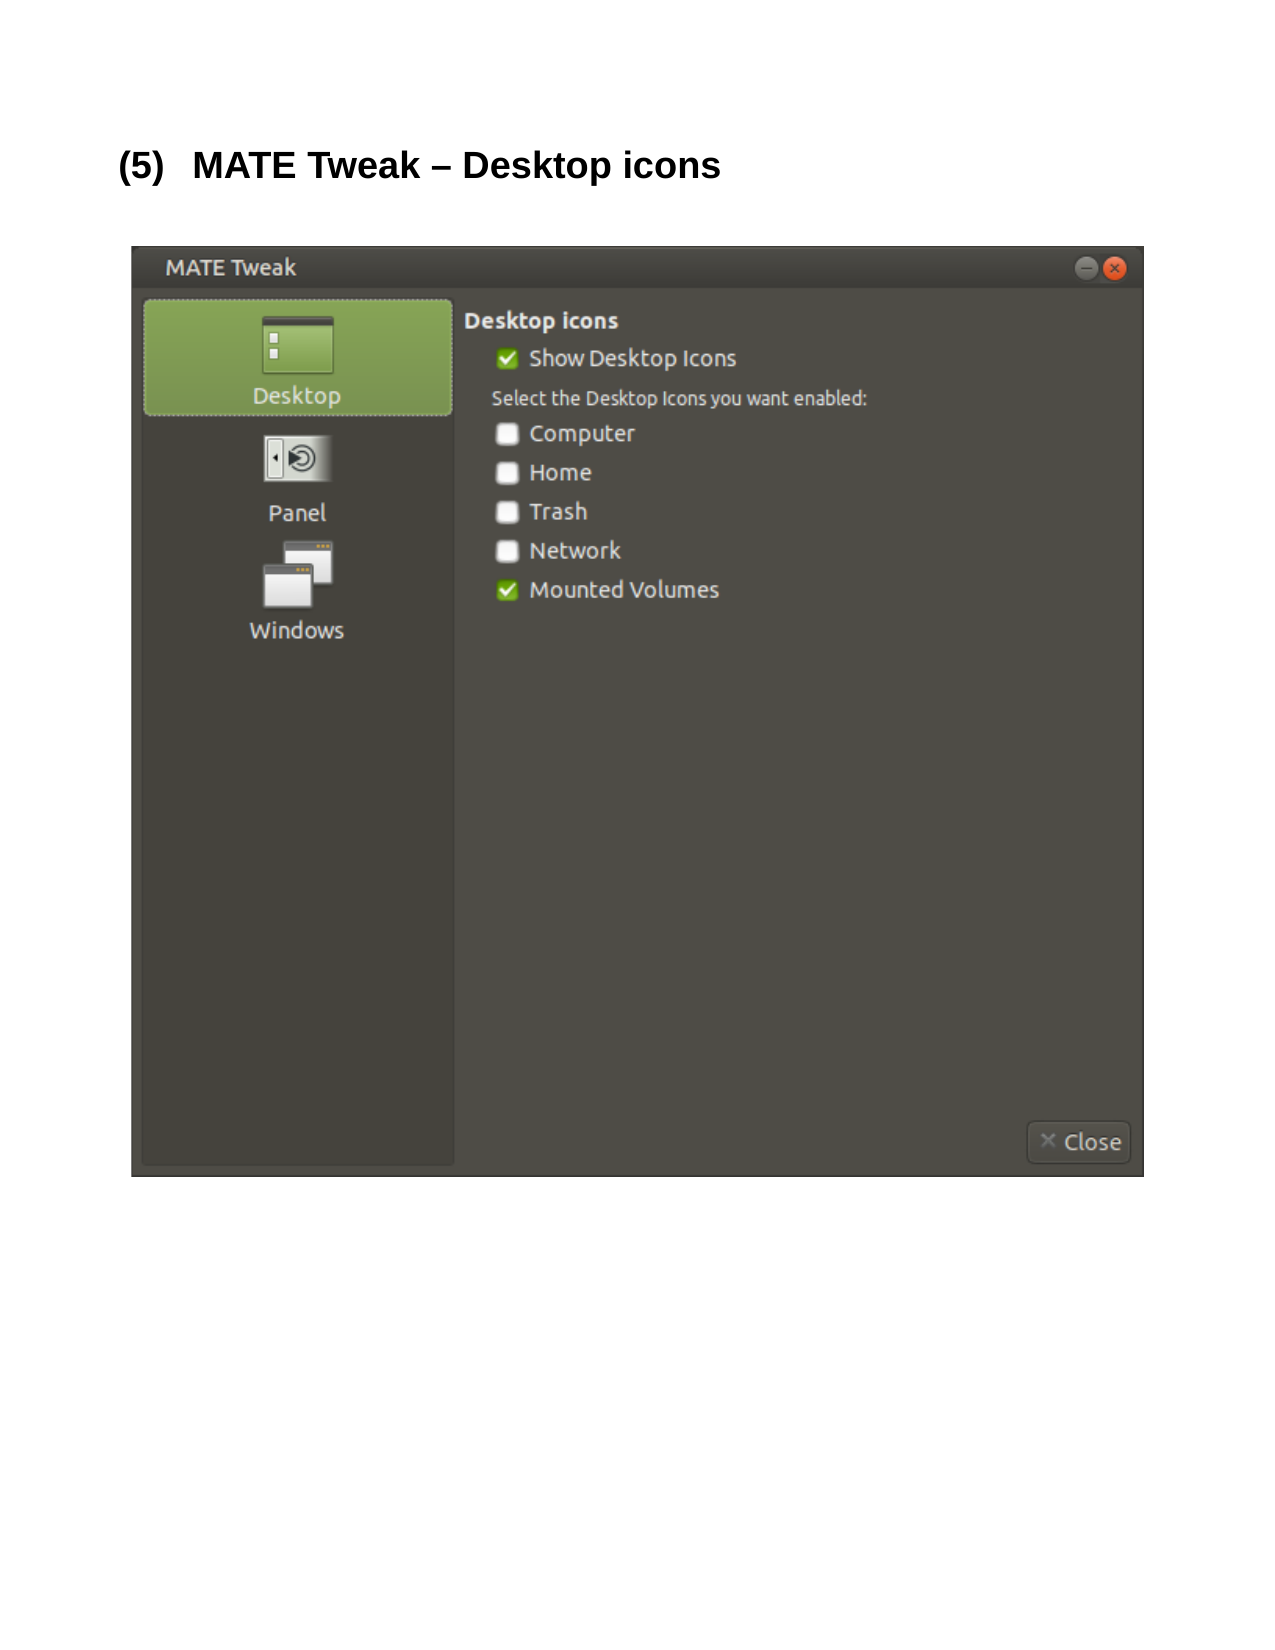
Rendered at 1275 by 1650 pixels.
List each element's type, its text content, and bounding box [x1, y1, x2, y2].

picture [131, 246, 1144, 1177]
subtitle MATE Tweak – Desktop icons [118, 143, 1157, 187]
